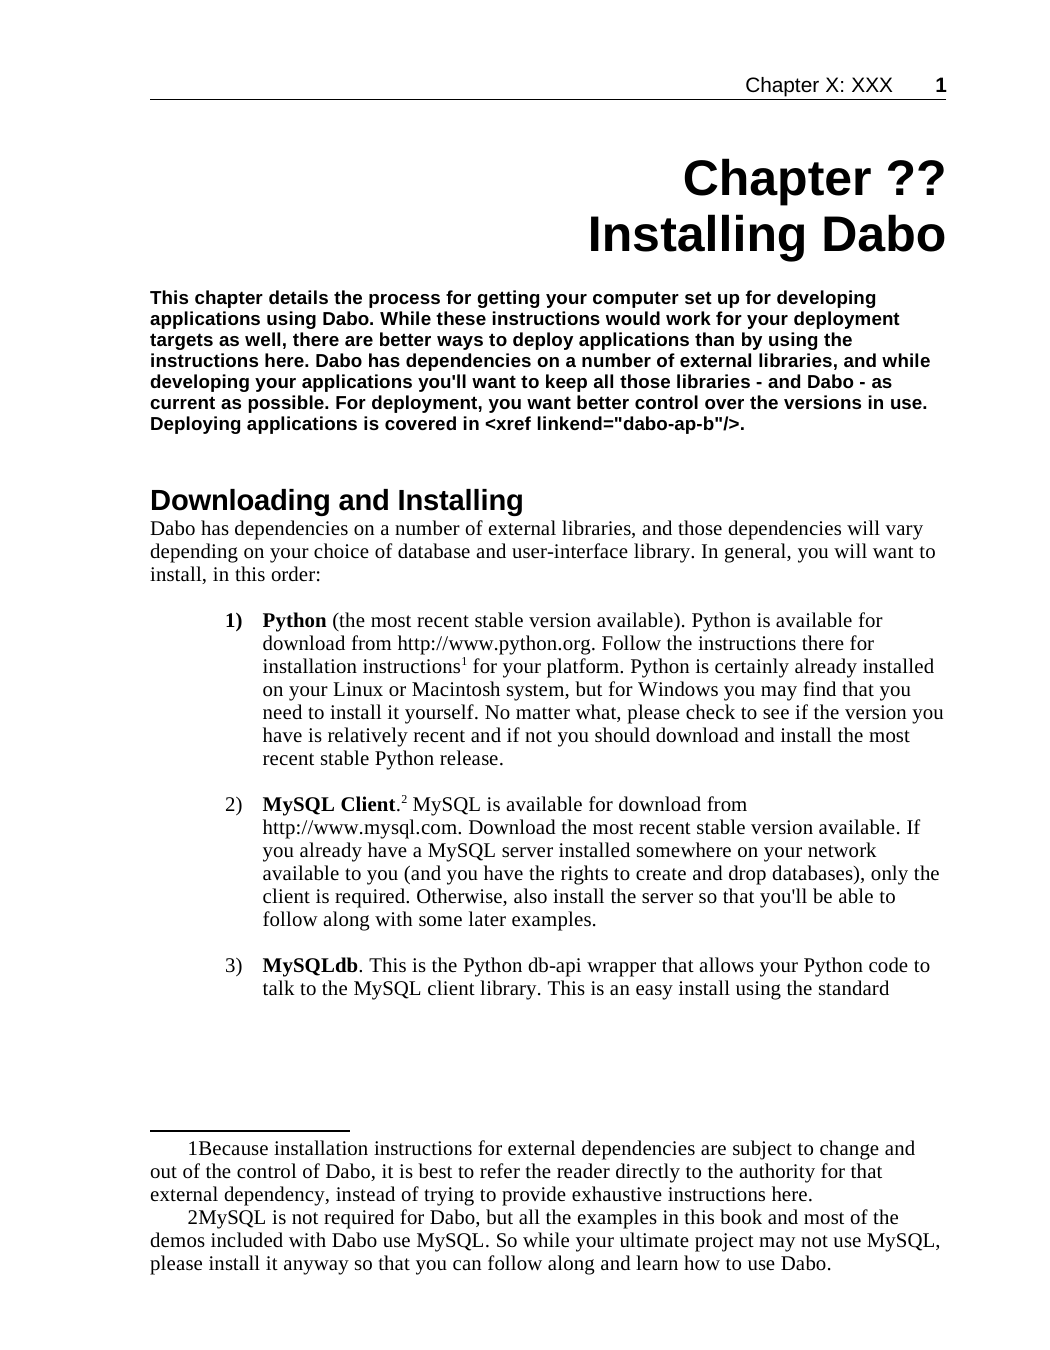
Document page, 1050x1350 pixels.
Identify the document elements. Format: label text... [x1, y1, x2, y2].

text Downloading and Installing [150, 484, 946, 517]
list Because installation instructions for external dependencies are subject to change and out of the control of Dabo, it is best to refer the reader directly to the authority for that external dependency, instead of trying to provide exhaustive instructions here. [150, 1137, 946, 1206]
list MySQL Client. MySQL is available for download from http://www.mysql.com. Download the most recent stable version available. If you already have a MySQL server installed somewhere on your network available to you (and you have the rights to create and drop databases), only the client is required. Otherwise, also install the server so that you'll be able to follow along with some later examples. [225, 793, 946, 931]
text This chapter details the process for getting your computer set up for developing applications using Dabo. While these instructions would work for your deployment targets as well, there are better ways to deploy applications than by using the instructions here. Dabo has dependencies on a number of external libraries, and while developing your applications you'll want to keep all those libraries - and Dabo - as current as possible. For deployment, you want better control over the versions in use. Deploying applications is covered in <xref linkend="dabo-ap-b"/>. [150, 287, 946, 434]
text Dabo has dependencies on a number of external libraries, and those dependencies will vary depending on your choice of database and user-interface library. In general, you will want to install, in this order: [150, 517, 946, 586]
list MySQL is not required for Dabo, but all the examples in this book and most of the demos included with Dabo use MySQL. So while your ultimate project may not use MySQL, please install it anyway so that you can follow along and learn how to use Dabo. [150, 1206, 946, 1275]
list MySQLdb. This is the Python db-api wrapper that allows your Python code to talk to the MySQL client library. This is an easy install using the standard [225, 954, 946, 1023]
title Chapter ?? Installing Dabo [150, 150, 946, 262]
list Python (the most recent stable version available). Python is available for download from http://www.python.org. Follow the instructions there for installation instructions for your platform. Python is certainly already installed on your Linux or Macintosh system, but for Windows you may find that you need to install it yourself. No matter what, please check to see if the version you have is relatively recent and if not you should download and install the most recent stable Python release. [225, 609, 946, 770]
